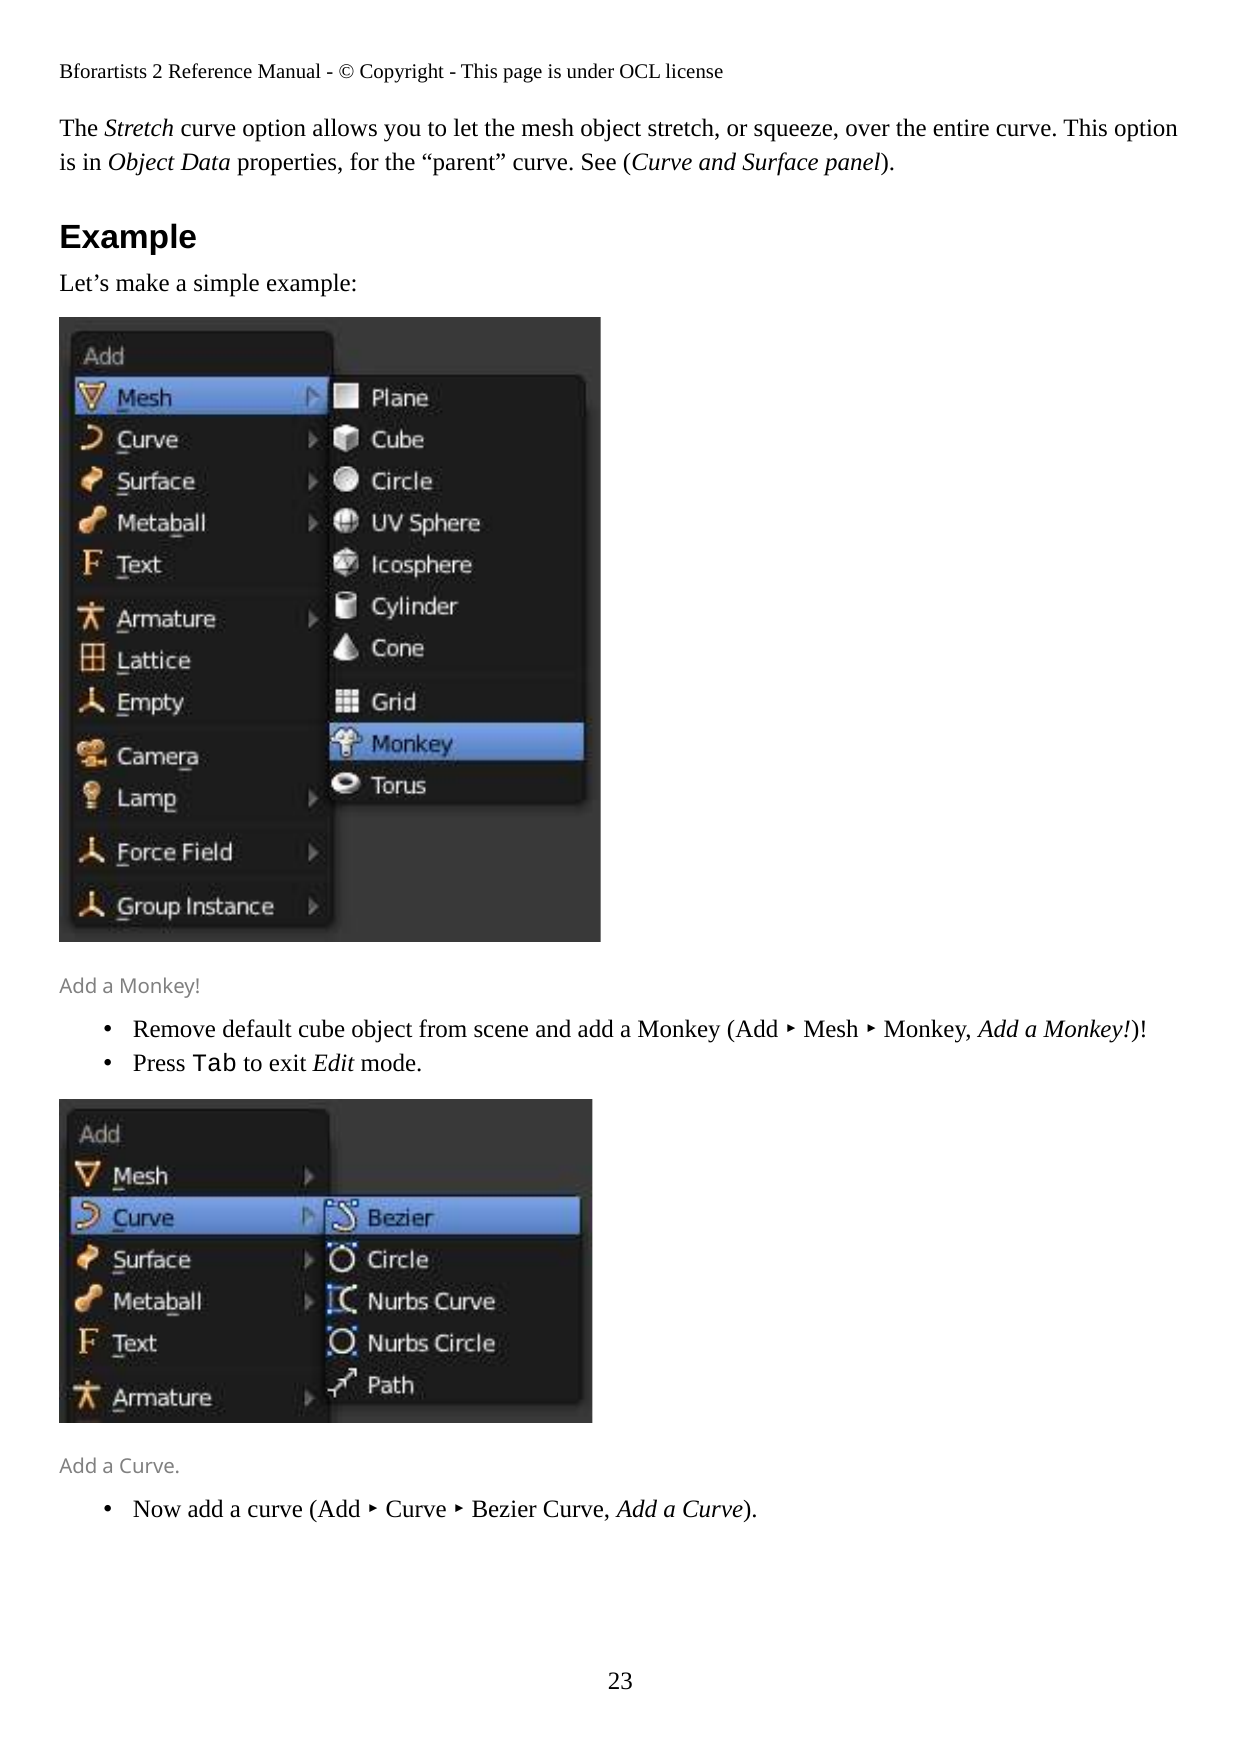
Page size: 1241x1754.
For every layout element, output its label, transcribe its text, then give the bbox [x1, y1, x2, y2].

list Press Tab to exit Edit mode. [103, 1048, 1181, 1079]
picture [59, 317, 601, 942]
text The Stretch curve option allows you to let the mesh object stretch, or squeeze, over the entire curve. This option is in Object Data properties, for the “parent” curve. See (Curve and Surface panel). [59, 113, 1181, 176]
text Add a Monkey! [59, 968, 1181, 999]
subtitle Example [59, 217, 1181, 256]
picture [59, 1099, 593, 1423]
list Remove default cube object from scene and add a Monkey (Add ‣ Mesh ‣ Monkey, Add a Monkey!)! [103, 1014, 1181, 1042]
text Let’s make a simple example: [59, 268, 1181, 297]
text Add a Curve. [59, 1448, 1181, 1479]
list Now add a curve (Add ‣ Curve ‣ Bezier Curve, Add a Curve). [103, 1494, 1181, 1523]
